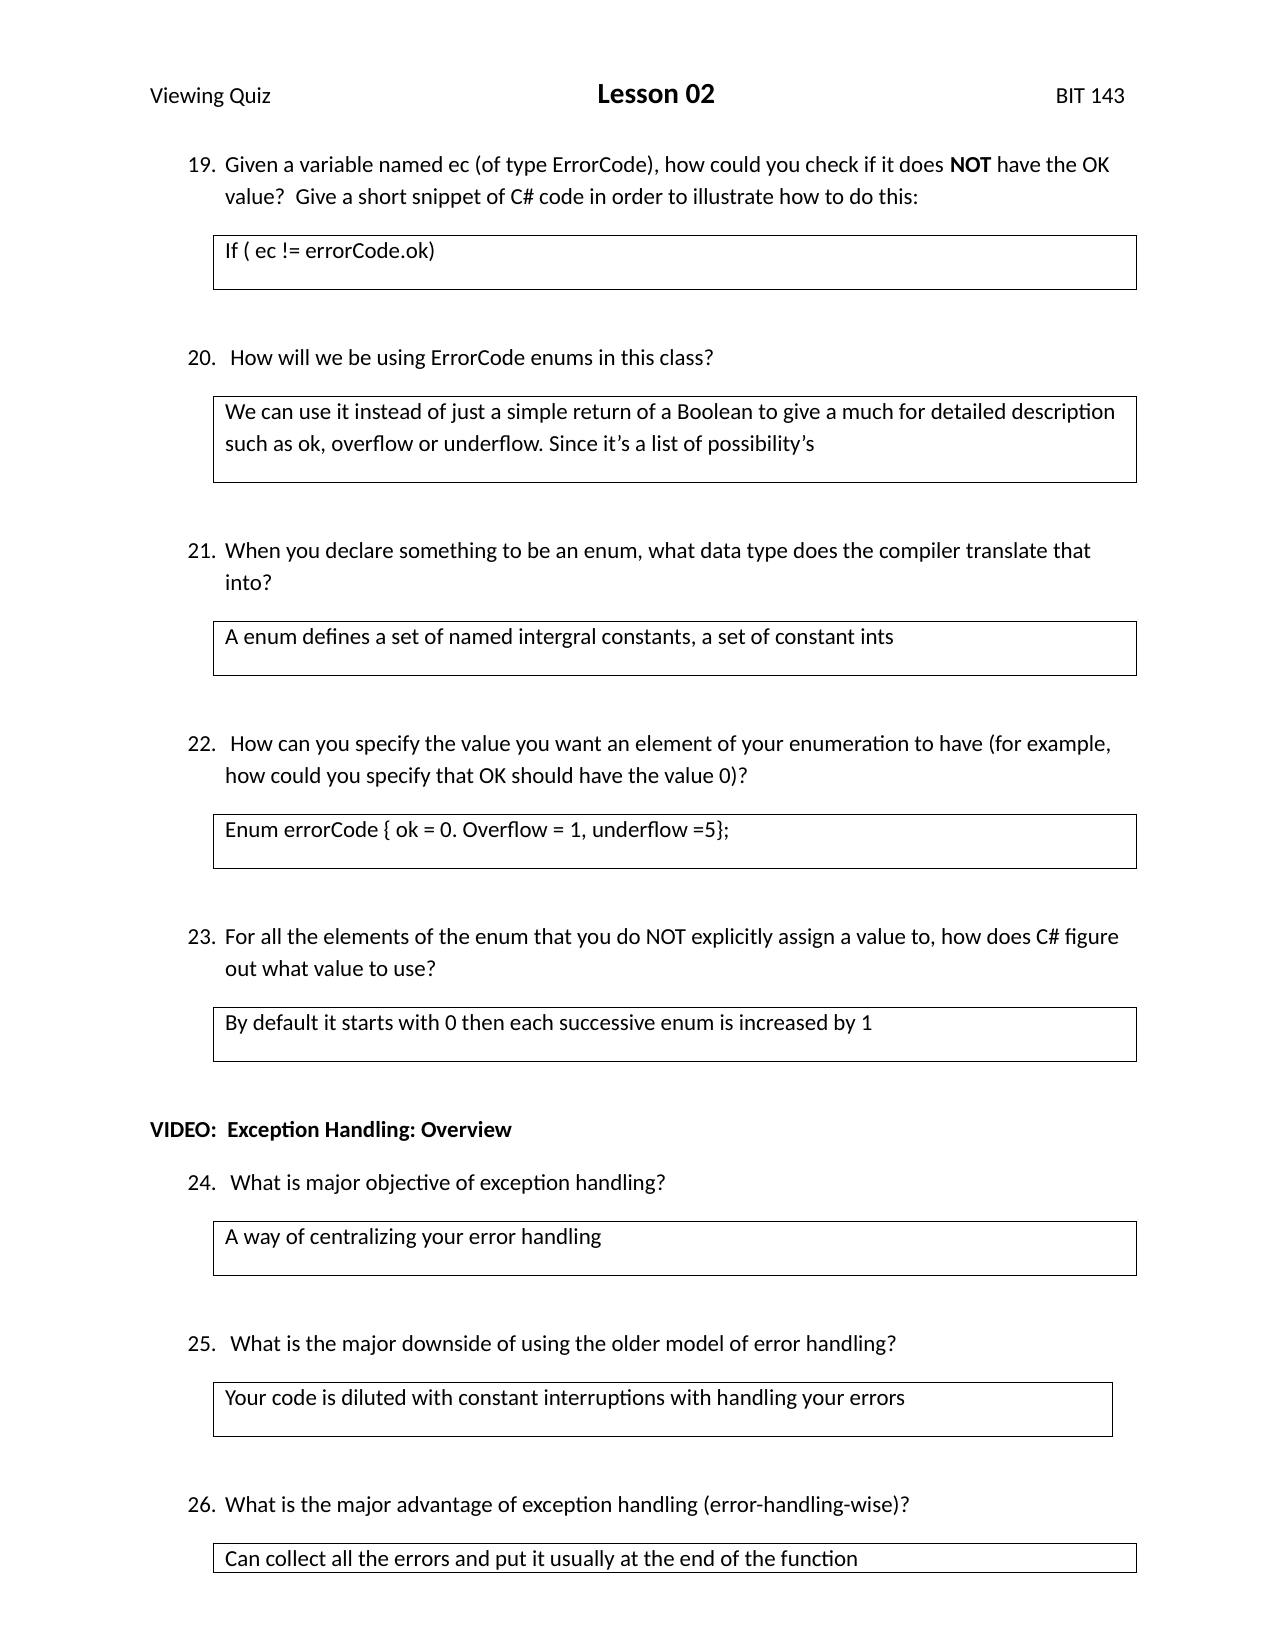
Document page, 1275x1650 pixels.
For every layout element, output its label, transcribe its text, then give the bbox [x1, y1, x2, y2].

list What is major objective of exception handling? [187, 1168, 1125, 1196]
list How will we be using ErrorCode enums in this class? [187, 343, 1125, 371]
list What is the major downside of using the older model of error handling? [187, 1329, 1125, 1357]
table_header If ( ec != errorCode.ok) [214, 236, 1136, 289]
list For all the elements of the enum that you do NOT explicitly assign a value to, how does C# figure out what value to use? [187, 922, 1125, 982]
table_header Your code is diluted with constant interruptions with handling your errors [214, 1383, 1112, 1436]
list How can you specify the value you want an element of your enumeration to have (for example, how could you specify that OK should have the value 0)? [187, 729, 1125, 789]
list When you declare something to be an enum, what data type does the compiler translate that into? [187, 536, 1125, 596]
table_header A enum defines a set of named intergral constants, a set of constant ints [214, 622, 1136, 675]
list Given a variable named ec (of type ErrorCode), how could you check if it does NOT have the OK value? Give a short snippet of C# code in order to illustrate how to do this: [187, 150, 1125, 210]
table_header A way of centralizing your error handling [214, 1222, 1136, 1275]
list What is the major advantage of exception handling (error-handling-wise)? [187, 1490, 1125, 1518]
table_header By default it starts with 0 then each successive enum is increased by 1 [214, 1008, 1136, 1061]
table_header We can use it instead of just a simple return of a Boolean to give a much for detailed description such as ok, overflow or underflow. Since it’s a list of possibility’s [214, 397, 1136, 482]
text VIDEO: Exception Handling: Overview [150, 1115, 1125, 1143]
table_header Enum errorCode { ok = 0. Overflow = 1, underflow =5}; [214, 815, 1136, 868]
table_header Can collect all the errors and put it usually at the end of the function [214, 1544, 1136, 1572]
